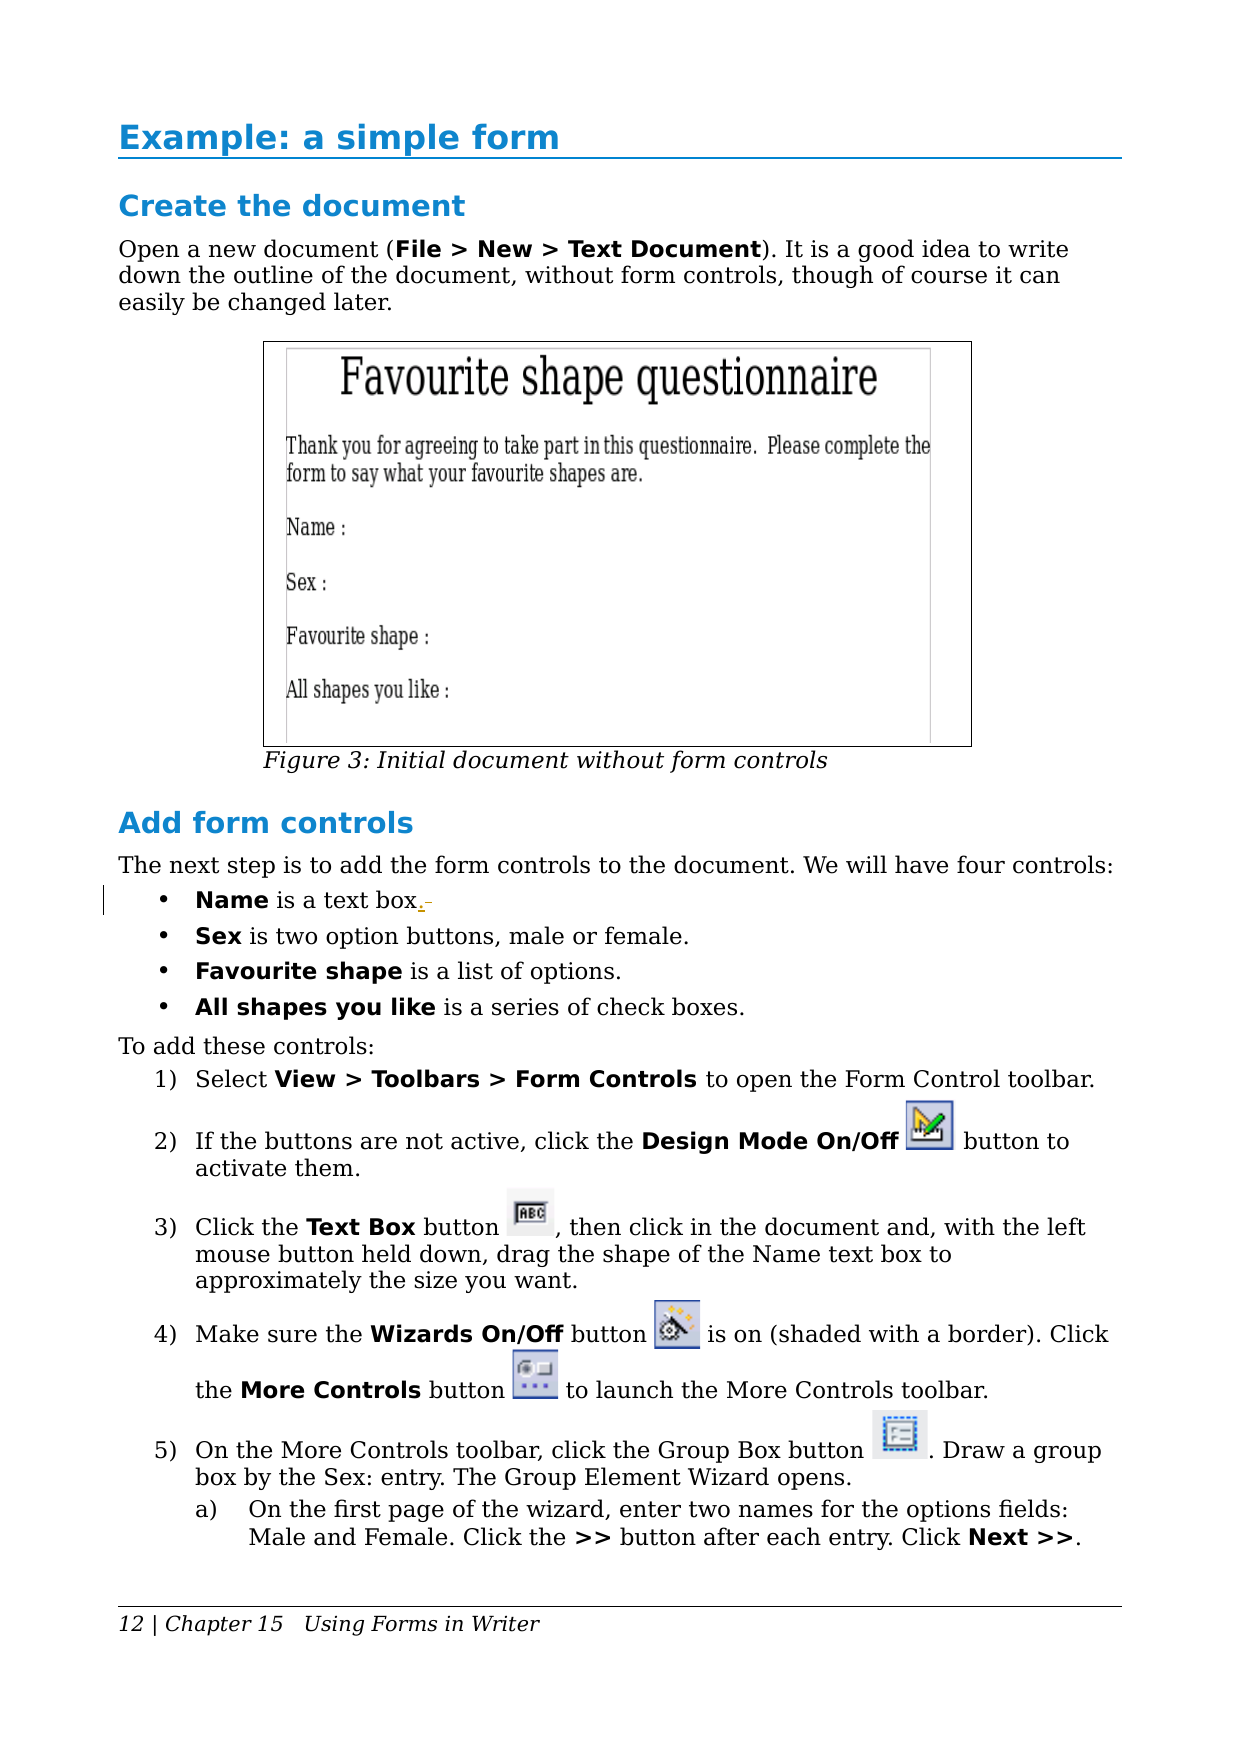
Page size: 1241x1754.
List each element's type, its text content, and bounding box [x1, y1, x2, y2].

list The next step is to add the form controls to the document. We will have four controls: [118, 852, 1122, 879]
list Select View > Toolbars > Form Controls to open the Form Control toolbar. [177, 1066, 1122, 1093]
picture [512, 1348, 559, 1399]
text Open a new document (File > New > Text Document). It is a good idea to write down the outline of the document, without form controls, though of course it can easily be changed later. [118, 236, 1122, 316]
subtitle Add form controls [118, 806, 1122, 840]
list Favourite shape is a list of options. [156, 956, 1122, 985]
picture [267, 345, 969, 743]
list To add these controls: [118, 1033, 1122, 1060]
subtitle Create the document [118, 190, 1122, 224]
picture [506, 1187, 555, 1236]
list All shapes you like is a series of check boxes. [156, 992, 1122, 1021]
picture [872, 1410, 928, 1459]
list Name is a text box. [156, 885, 1122, 914]
list Sex is two option buttons, male or female. [156, 921, 1122, 950]
list Make sure the Wizards On/Off button is on (shaded with a border). Click the More Controls button to launch the More Controls toolbar. [177, 1300, 1122, 1404]
picture [654, 1300, 700, 1349]
text Figure 3: Initial document without form controls [263, 341, 977, 773]
list If the buttons are not active, click the Design Mode On/Off button to activate them. [177, 1099, 1122, 1181]
picture [905, 1099, 956, 1150]
list On the More Controls toolbar, click the Group Box button . Draw a group box by the Sex: entry. The Group Element Wizard opens. [177, 1410, 1122, 1490]
subtitle Example: a simple form [118, 118, 1122, 157]
list On the first page of the wizard, enter two names for the options fields: Male and Female. Click the >> button after each entry. Click Next >>. [195, 1497, 1122, 1550]
list Click the Text Box button , then click in the document and, with the left mouse button held down, drag the shape of the Name text box to approximately the size you want. [177, 1188, 1122, 1294]
